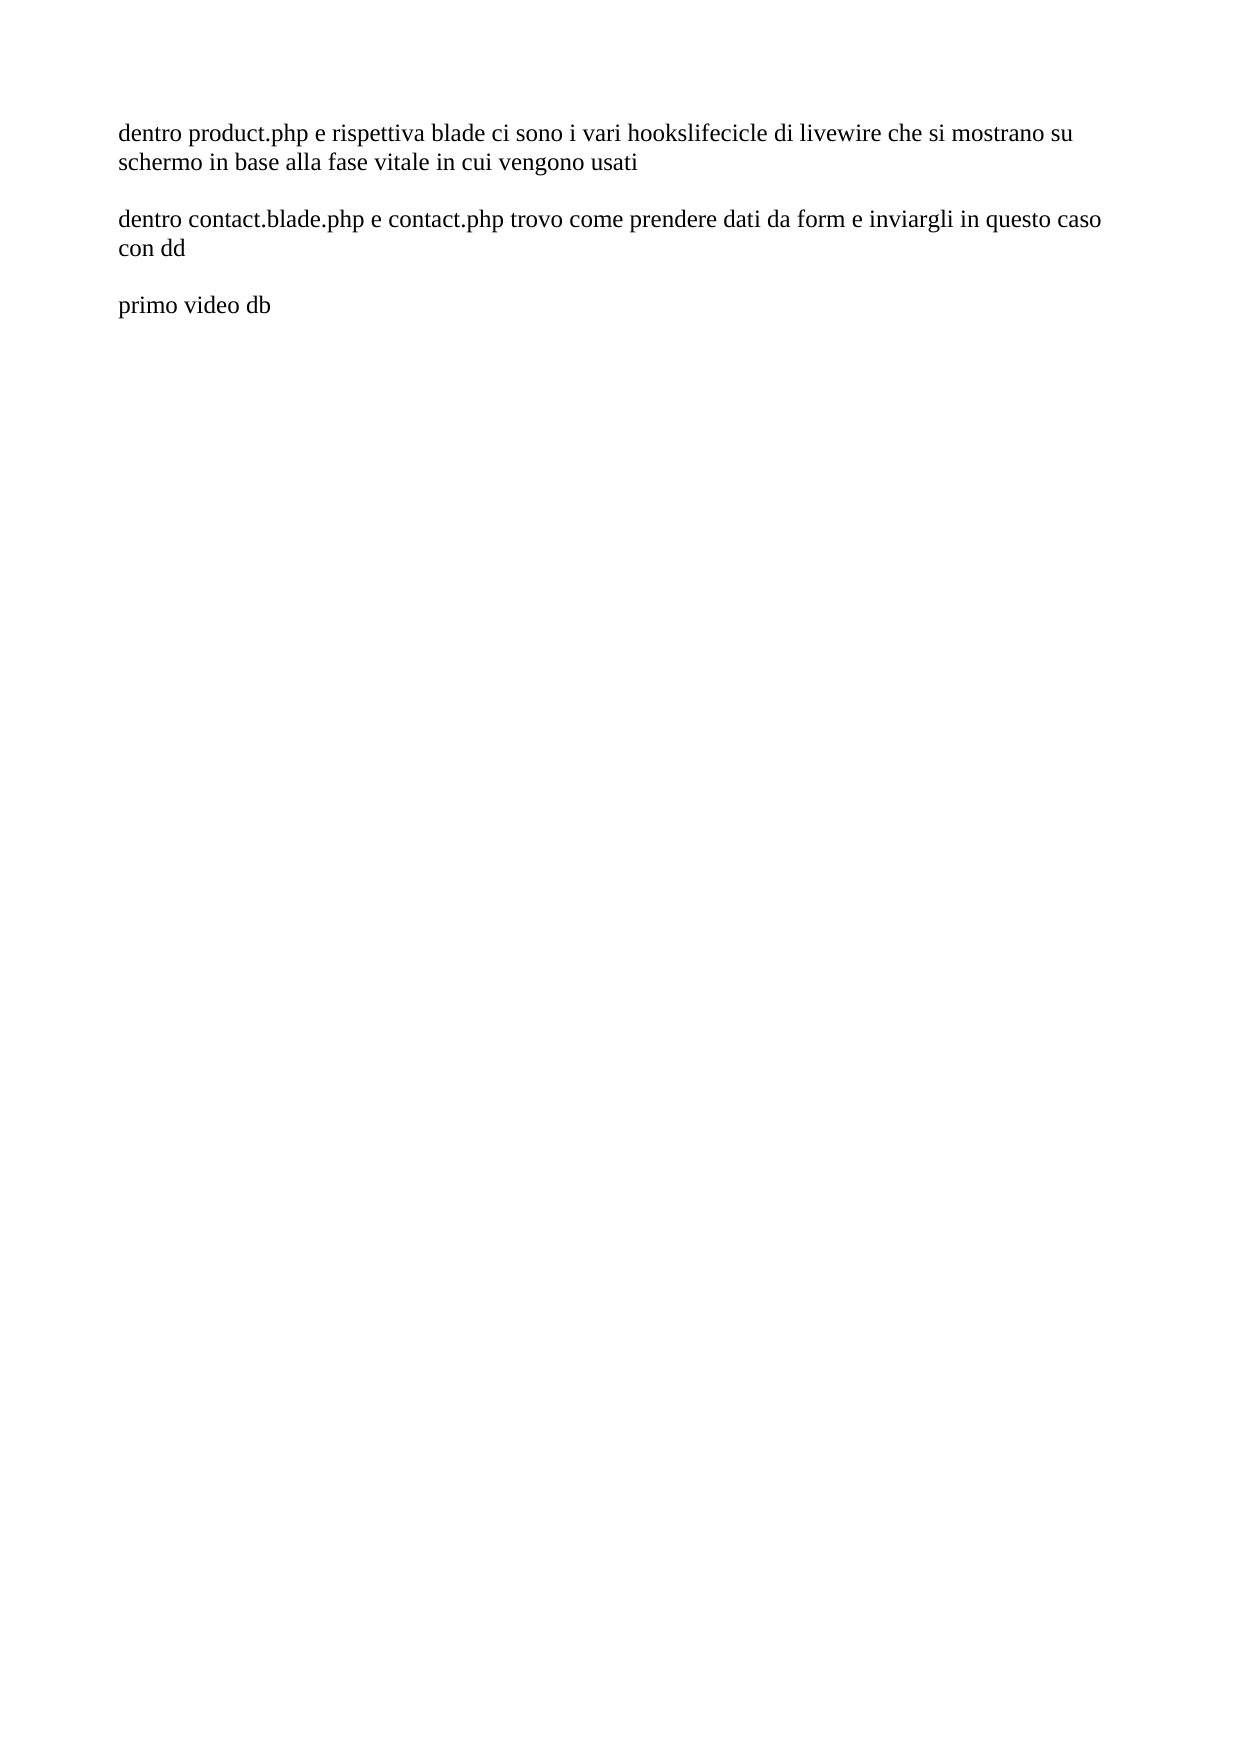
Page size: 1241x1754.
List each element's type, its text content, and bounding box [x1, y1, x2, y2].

text dentro contact.blade.php e contact.php trovo come prendere dati da form e inviargli in questo caso con dd [118, 204, 1122, 262]
text primo video db [118, 291, 1122, 319]
text dentro product.php e rispettiva blade ci sono i vari hookslifecicle di livewire che si mostrano su schermo in base alla fase vitale in cui vengono usati [118, 118, 1122, 176]
